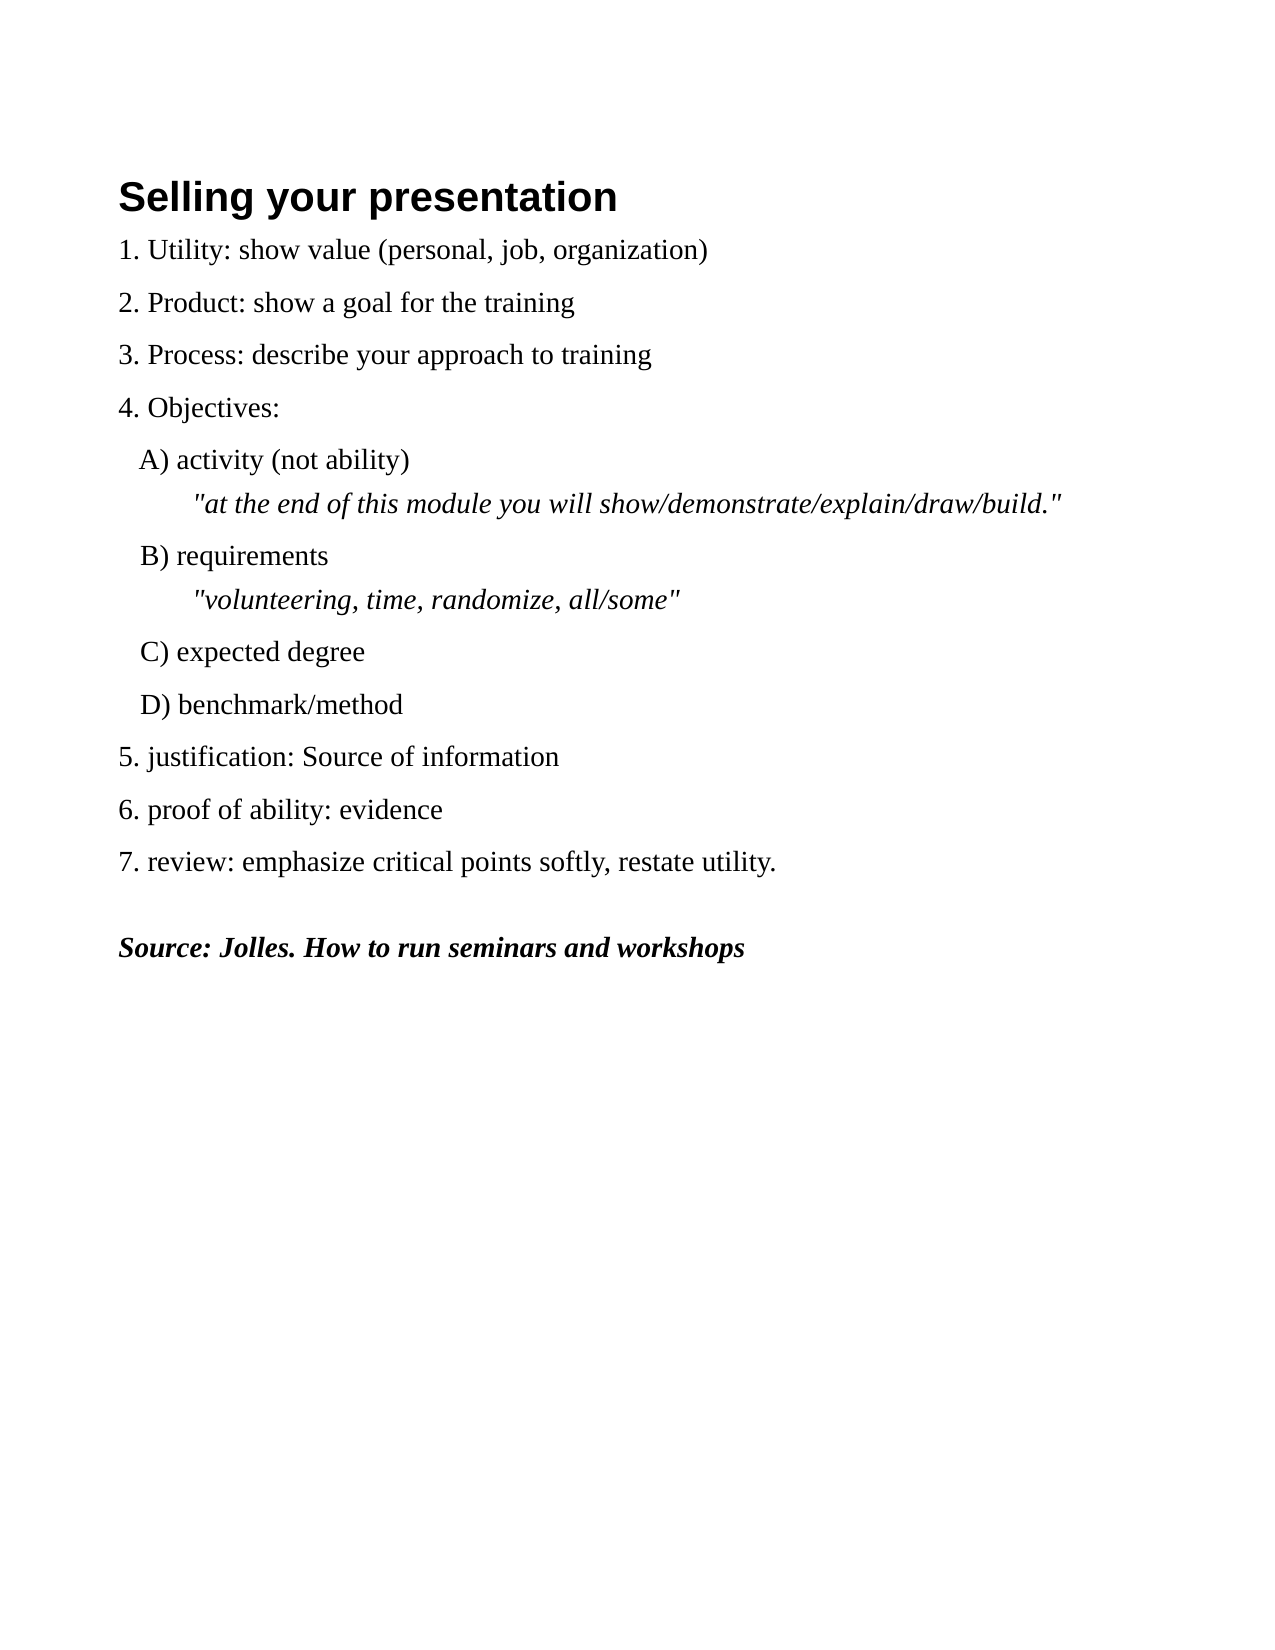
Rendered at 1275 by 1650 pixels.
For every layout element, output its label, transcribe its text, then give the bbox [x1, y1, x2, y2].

text 7. review: emphasize critical points softly, restate utility. [118, 844, 1157, 878]
text Source: Jolles. How to run seminars and workshops [118, 930, 1157, 964]
subtitle Selling your presentation [118, 172, 1157, 220]
text 4. Objectives: [118, 390, 1157, 423]
text 5. justification: Source of information [118, 739, 1157, 773]
text 3. Process: describe your approach to training [118, 337, 1157, 371]
text C) expected degree [118, 634, 1157, 668]
text D) benchmark/method [118, 687, 1157, 720]
text 2. Product: show a goal for the training [118, 285, 1157, 318]
text B) requirements "volunteering, time, randomize, all/some" [118, 538, 1157, 615]
text 6. proof of ability: evidence [118, 792, 1157, 825]
text A) activity (not ability) "at the end of this module you will show/demonstrate/explain/draw/build." [118, 442, 1157, 519]
text 1. Utility: show value (personal, job, organization) [118, 232, 1157, 266]
